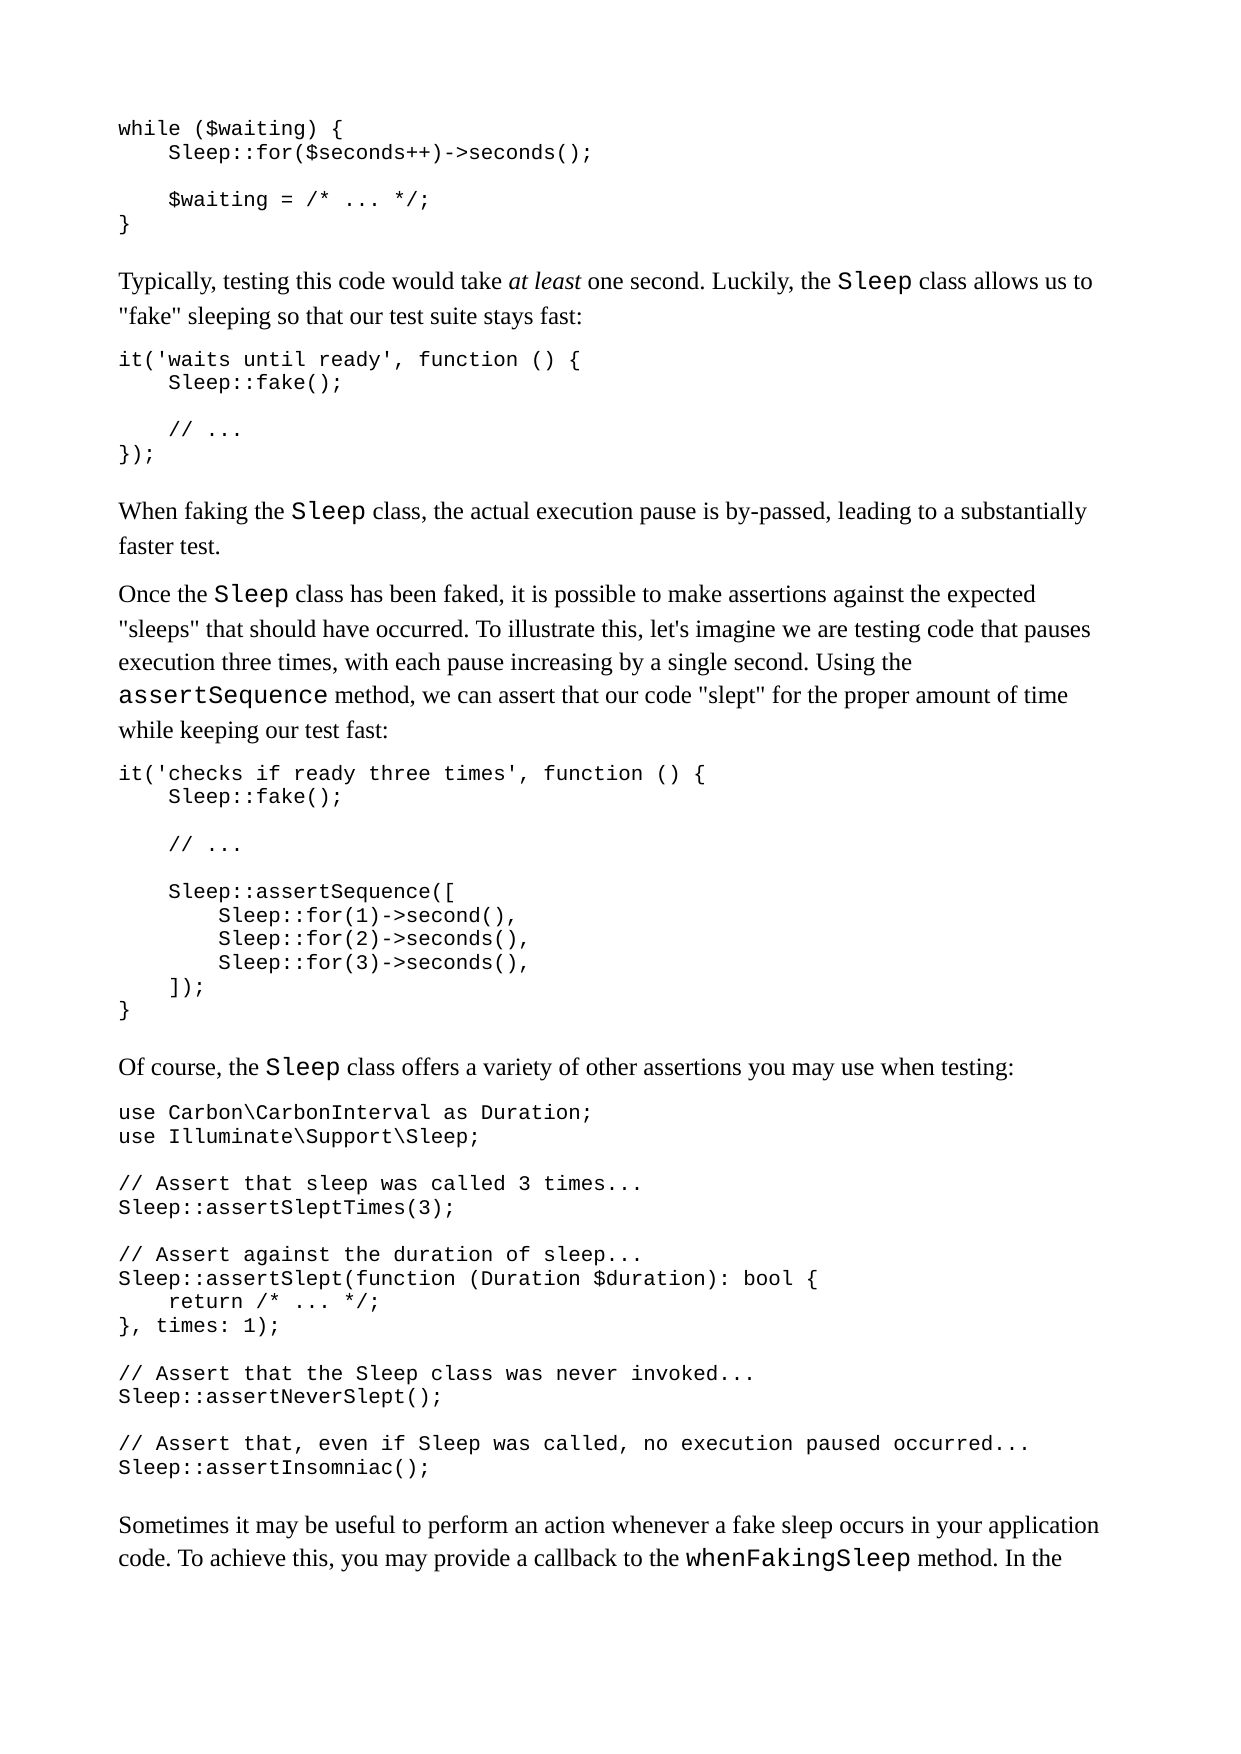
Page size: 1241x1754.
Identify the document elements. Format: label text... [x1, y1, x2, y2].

text while ($waiting) { [118, 118, 1122, 142]
text }, times: 1); [118, 1315, 1122, 1339]
text Sleep::assertSequence([ [118, 881, 1122, 905]
text // Assert that the Sleep class was never invoked... [118, 1362, 1122, 1386]
text } [118, 999, 1122, 1023]
text // ... [118, 834, 1122, 857]
text // ... [118, 419, 1122, 443]
text $waiting = /* ... */; [118, 189, 1122, 213]
text }); [118, 443, 1122, 467]
text Sleep::for(3)->seconds(), [118, 952, 1122, 976]
text When faking the Sleep class, the actual execution pause is by-passed, leading to a substantially faster test. [118, 496, 1122, 560]
text Once the Sleep class has been faked, it is possible to make assertions against the expected "sleeps" that should have occurred. To illustrate this, let's imagine we are testing code that pauses execution three times, with each pause increasing by a single second. Using the assertSequence method, we can assert that our code "slept" for the proper amount of time while keeping our test fast: [118, 579, 1122, 744]
text Sometimes it may be useful to perform an action whenever a fake sleep occurs in your application code. To achieve this, you may provide a callback to the whenFakingSleep method. In the [118, 1510, 1122, 1574]
text Sleep::assertSleptTimes(3); [118, 1197, 1122, 1221]
text Sleep::fake(); [118, 786, 1122, 810]
text Sleep::for(1)->second(), [118, 905, 1122, 928]
text use Carbon\CarbonInterval as Duration; [118, 1102, 1122, 1126]
text use Illuminate\Support\Sleep; [118, 1126, 1122, 1150]
text // Assert that, even if Sleep was called, no execution paused occurred... [118, 1433, 1122, 1457]
text Sleep::for($seconds++)->seconds(); [118, 142, 1122, 165]
text Sleep::assertInsomniac(); [118, 1457, 1122, 1481]
text return /* ... */; [118, 1292, 1122, 1315]
text it('waits until ready', function () { [118, 348, 1122, 372]
text Sleep::assertSlept(function (Duration $duration): bool { [118, 1268, 1122, 1292]
text Of course, the Sleep class offers a variety of other assertions you may use when testing: [118, 1052, 1122, 1083]
text Typically, testing this code would take at least one second. Luckily, the Sleep class allows us to "fake" sleeping so that our test suite stays fast: [118, 266, 1122, 330]
text Sleep::fake(); [118, 372, 1122, 396]
text ]); [118, 976, 1122, 999]
text // Assert against the duration of sleep... [118, 1244, 1122, 1268]
text it('checks if ready three times', function () { [118, 763, 1122, 786]
text Sleep::for(2)->seconds(), [118, 928, 1122, 952]
text // Assert that sleep was called 3 times... [118, 1173, 1122, 1197]
text } [118, 213, 1122, 236]
text Sleep::assertNeverSlept(); [118, 1386, 1122, 1410]
